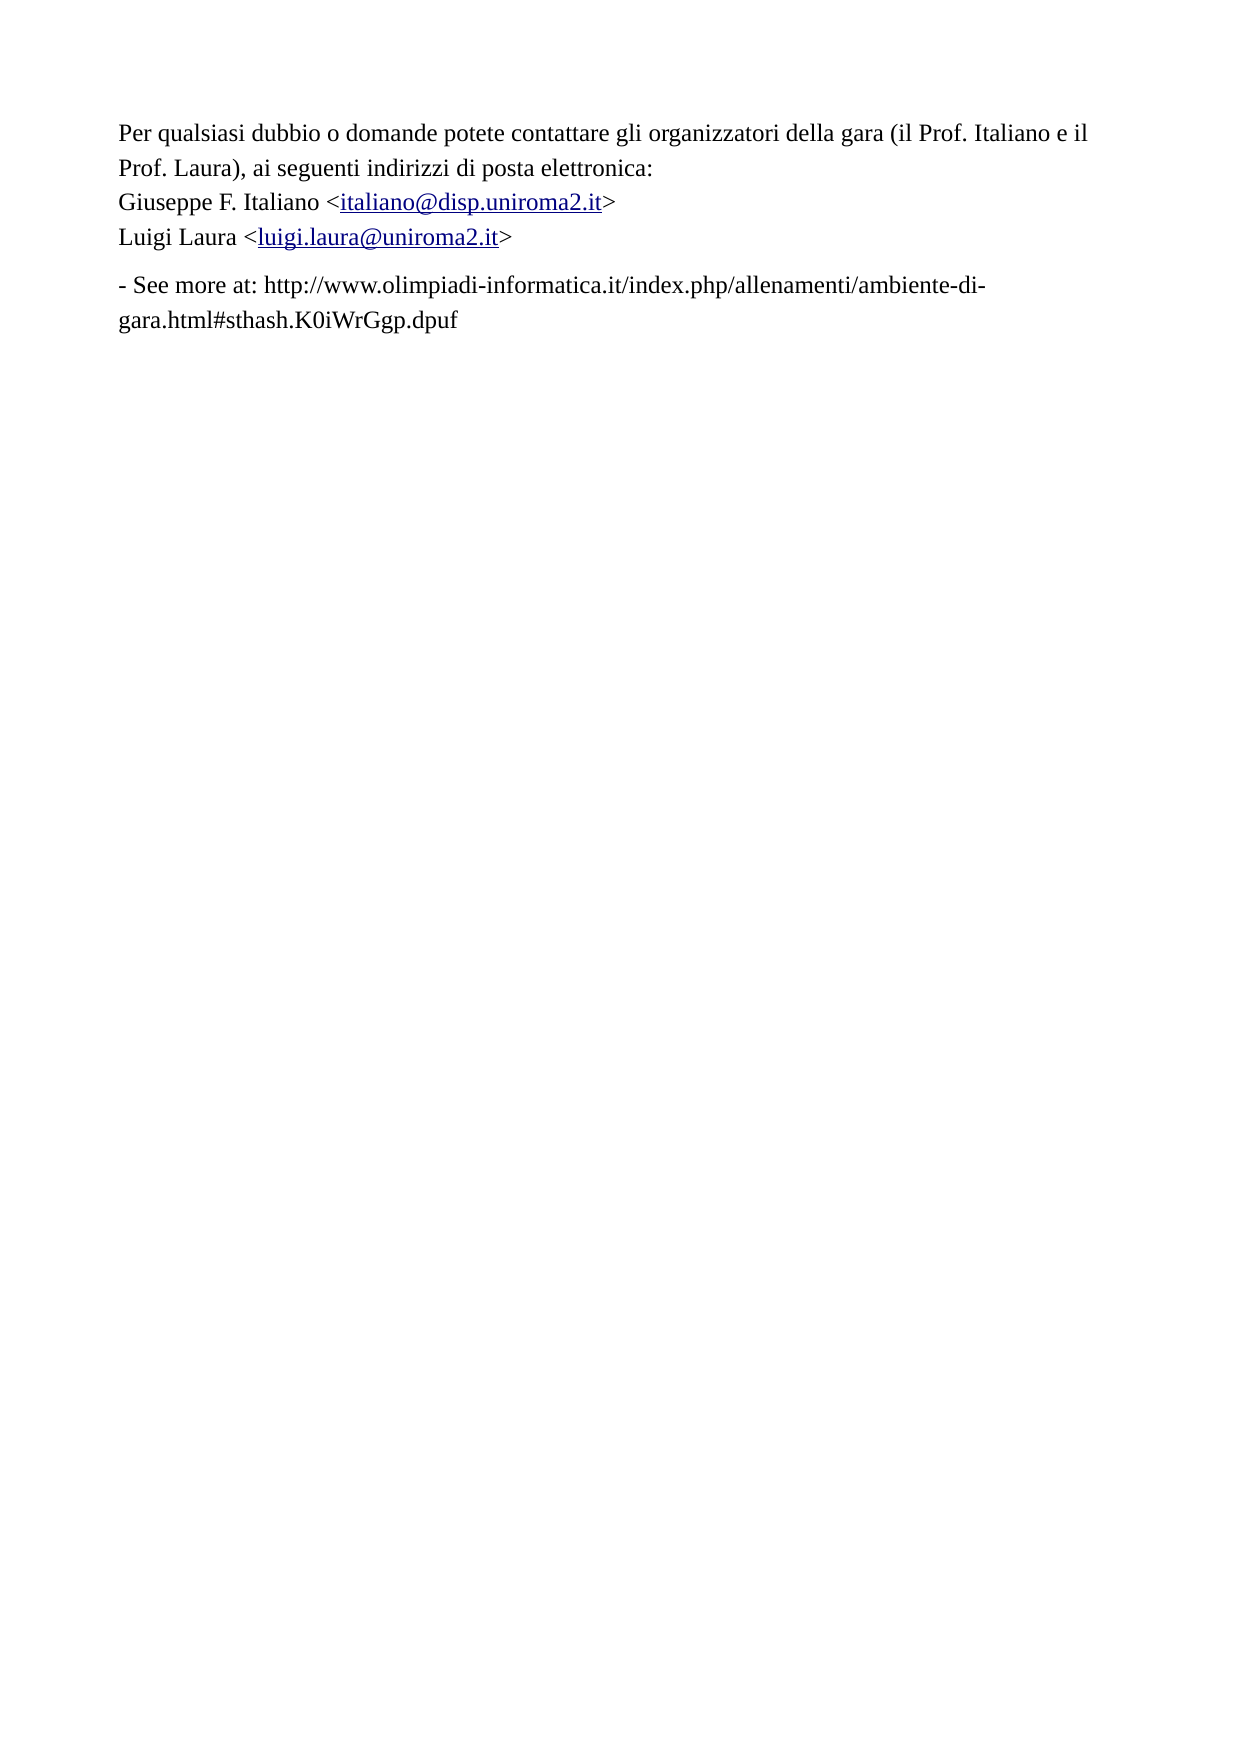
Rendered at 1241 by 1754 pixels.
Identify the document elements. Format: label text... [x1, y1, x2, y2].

text Per qualsiasi dubbio o domande potete contattare gli organizzatori della gara (il Prof. Italiano e il Prof. Laura), ai seguenti indirizzi di posta elettronica: Giuseppe F. Italiano <italiano@disp.uniroma2.it> Luigi Laura <luigi.laura@uniroma2.it> [118, 118, 1122, 250]
text - See more at: http://www.olimpiadi-informatica.it/index.php/allenamenti/ambiente-di-gara.html#sthash.K0iWrGgp.dpuf [118, 271, 1122, 334]
